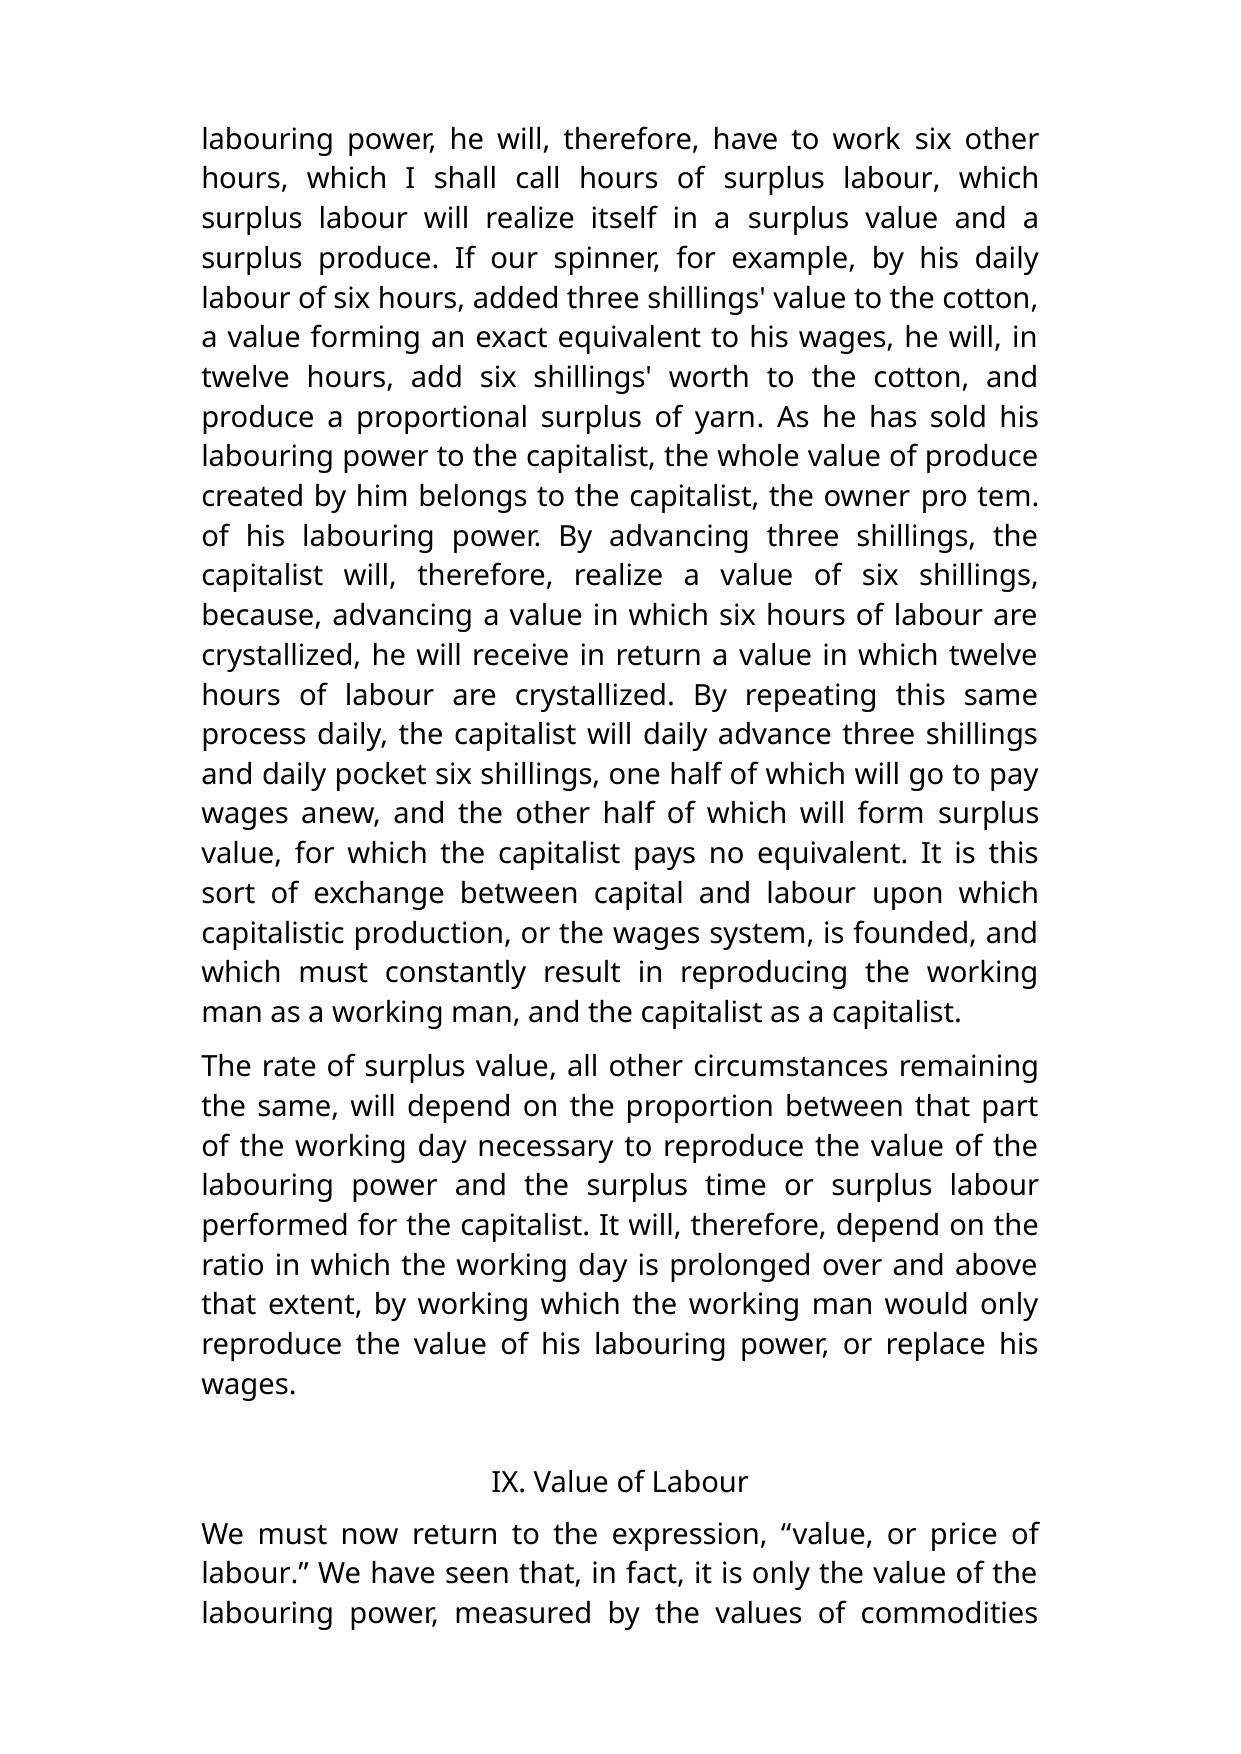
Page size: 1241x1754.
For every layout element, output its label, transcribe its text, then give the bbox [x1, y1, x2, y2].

subtitle IX. Value of Labour [201, 1432, 1039, 1501]
text We must now return to the expression, “value, or price of labour.” We have seen that, in fact, it is only the value of the labouring power, measured by the values of commodities [201, 1513, 1039, 1632]
text labouring power, he will, therefore, have to work six other hours, which I shall call hours of surplus labour, which surplus labour will realize itself in a surplus value and a surplus produce. If our spinner, for example, by his daily labour of six hours, added three shillings' value to the cotton, a value forming an exact equivalent to his wages, he will, in twelve hours, add six shillings' worth to the cotton, and produce a proportional surplus of yarn. As he has sold his labouring power to the capitalist, the whole value of produce created by him belongs to the capitalist, the owner pro tem. of his labouring power. By advancing three shillings, the capitalist will, therefore, realize a value of six shillings, because, advancing a value in which six hours of labour are crystallized, he will receive in return a value in which twelve hours of labour are crystallized. By repeating this same process daily, the capitalist will daily advance three shillings and daily pocket six shillings, one half of which will go to pay wages anew, and the other half of which will form surplus value, for which the capitalist pays no equivalent. It is this sort of exchange between capital and labour upon which capitalistic production, or the wages system, is founded, and which must constantly result in reproducing the working man as a working man, and the capitalist as a capitalist. [201, 118, 1039, 1031]
text The rate of surplus value, all other circumstances remaining the same, will depend on the proportion between that part of the working day necessary to reproduce the value of the labouring power and the surplus time or surplus labour performed for the capitalist. It will, therefore, depend on the ratio in which the working day is prolonged over and above that extent, by working which the working man would only reproduce the value of his labouring power, or replace his wages. [201, 1046, 1039, 1403]
